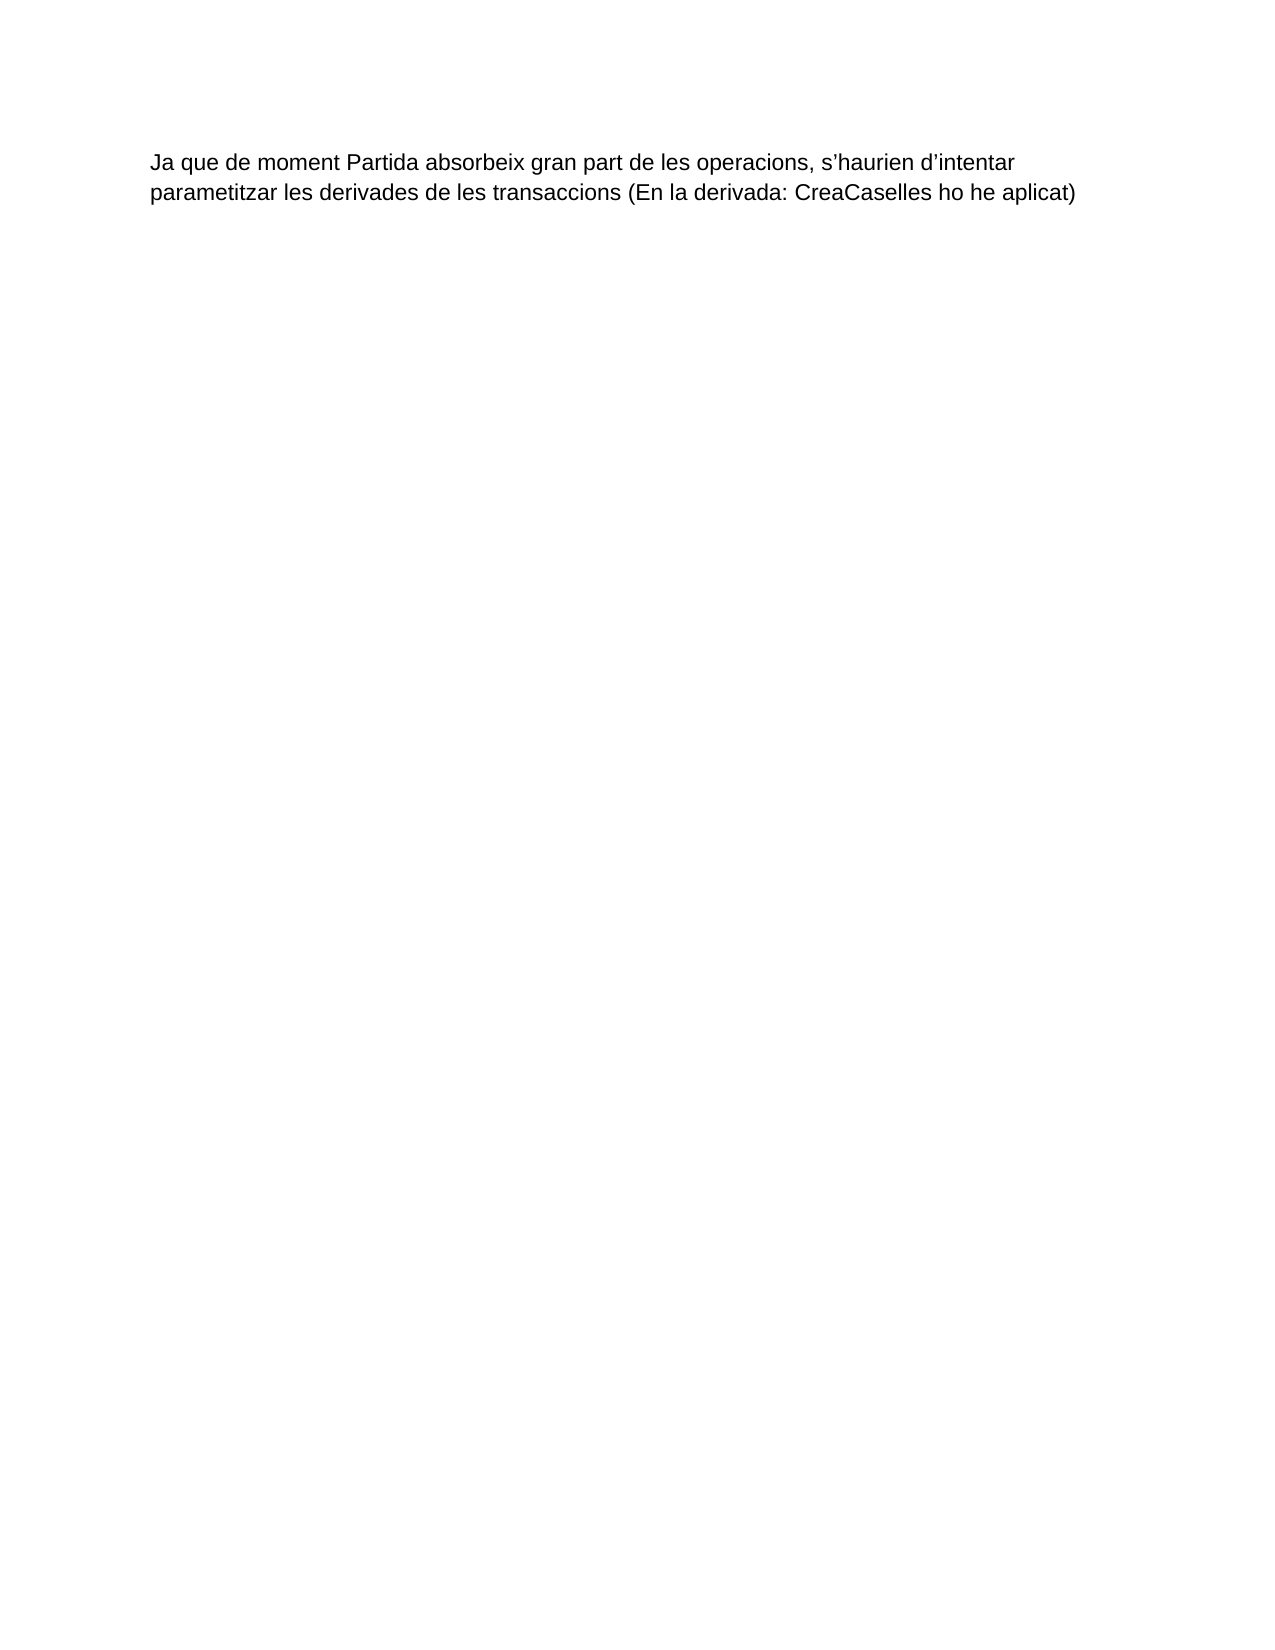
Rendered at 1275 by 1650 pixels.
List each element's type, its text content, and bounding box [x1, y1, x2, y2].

text Ja que de moment Partida absorbeix gran part de les operacions, s’haurien d’intentar parametitzar les derivades de les transaccions (En la derivada: CreaCaselles ho he aplicat) [150, 150, 1125, 205]
